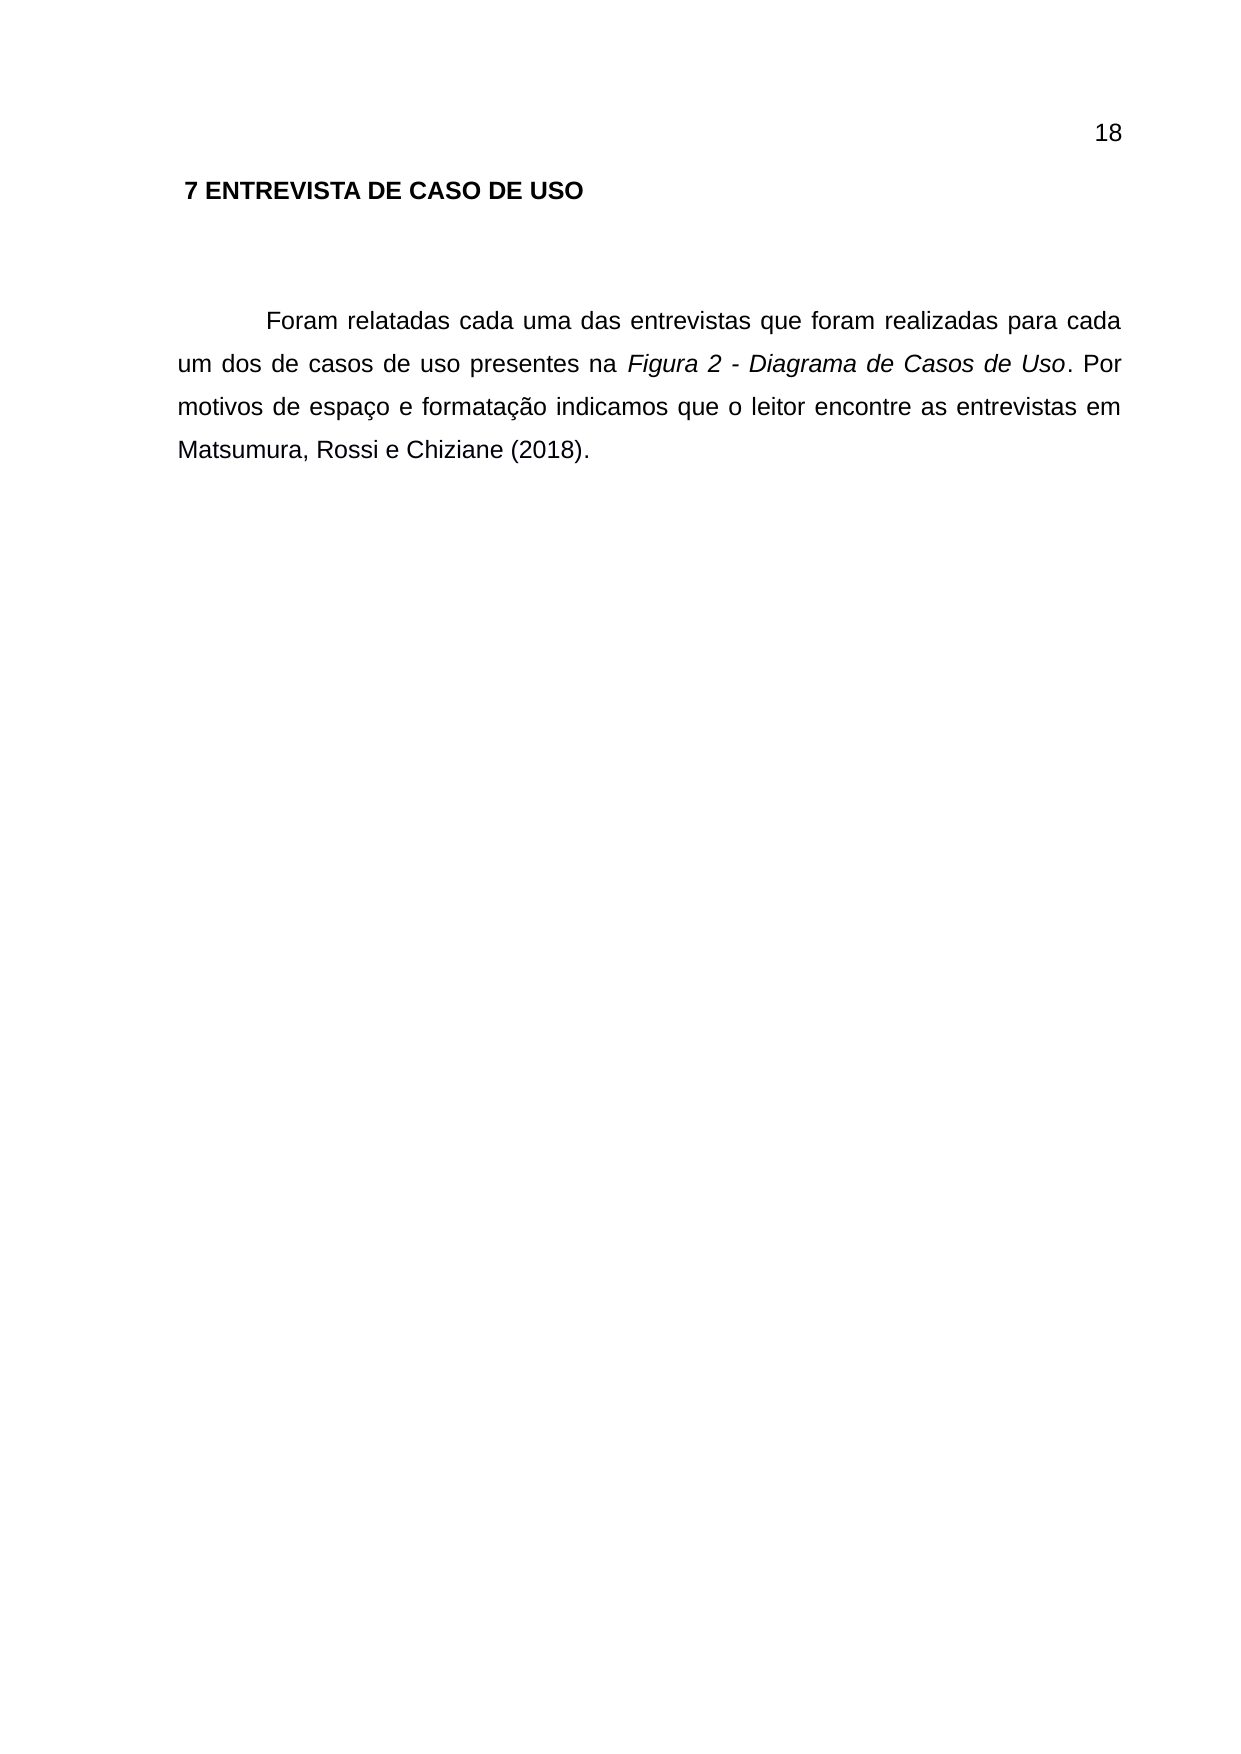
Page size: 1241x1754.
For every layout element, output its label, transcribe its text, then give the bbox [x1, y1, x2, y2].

subtitle Entrevista de Caso de uso [177, 176, 1122, 205]
text Foram relatadas cada uma das entrevistas que foram realizadas para cada um dos de casos de uso presentes na Figura 2 - Diagrama de Casos de Uso. Por motivos de espaço e formatação indicamos que o leitor encontre as entrevistas em Matsumura, Rossi e Chiziane (2018). [177, 306, 1122, 464]
